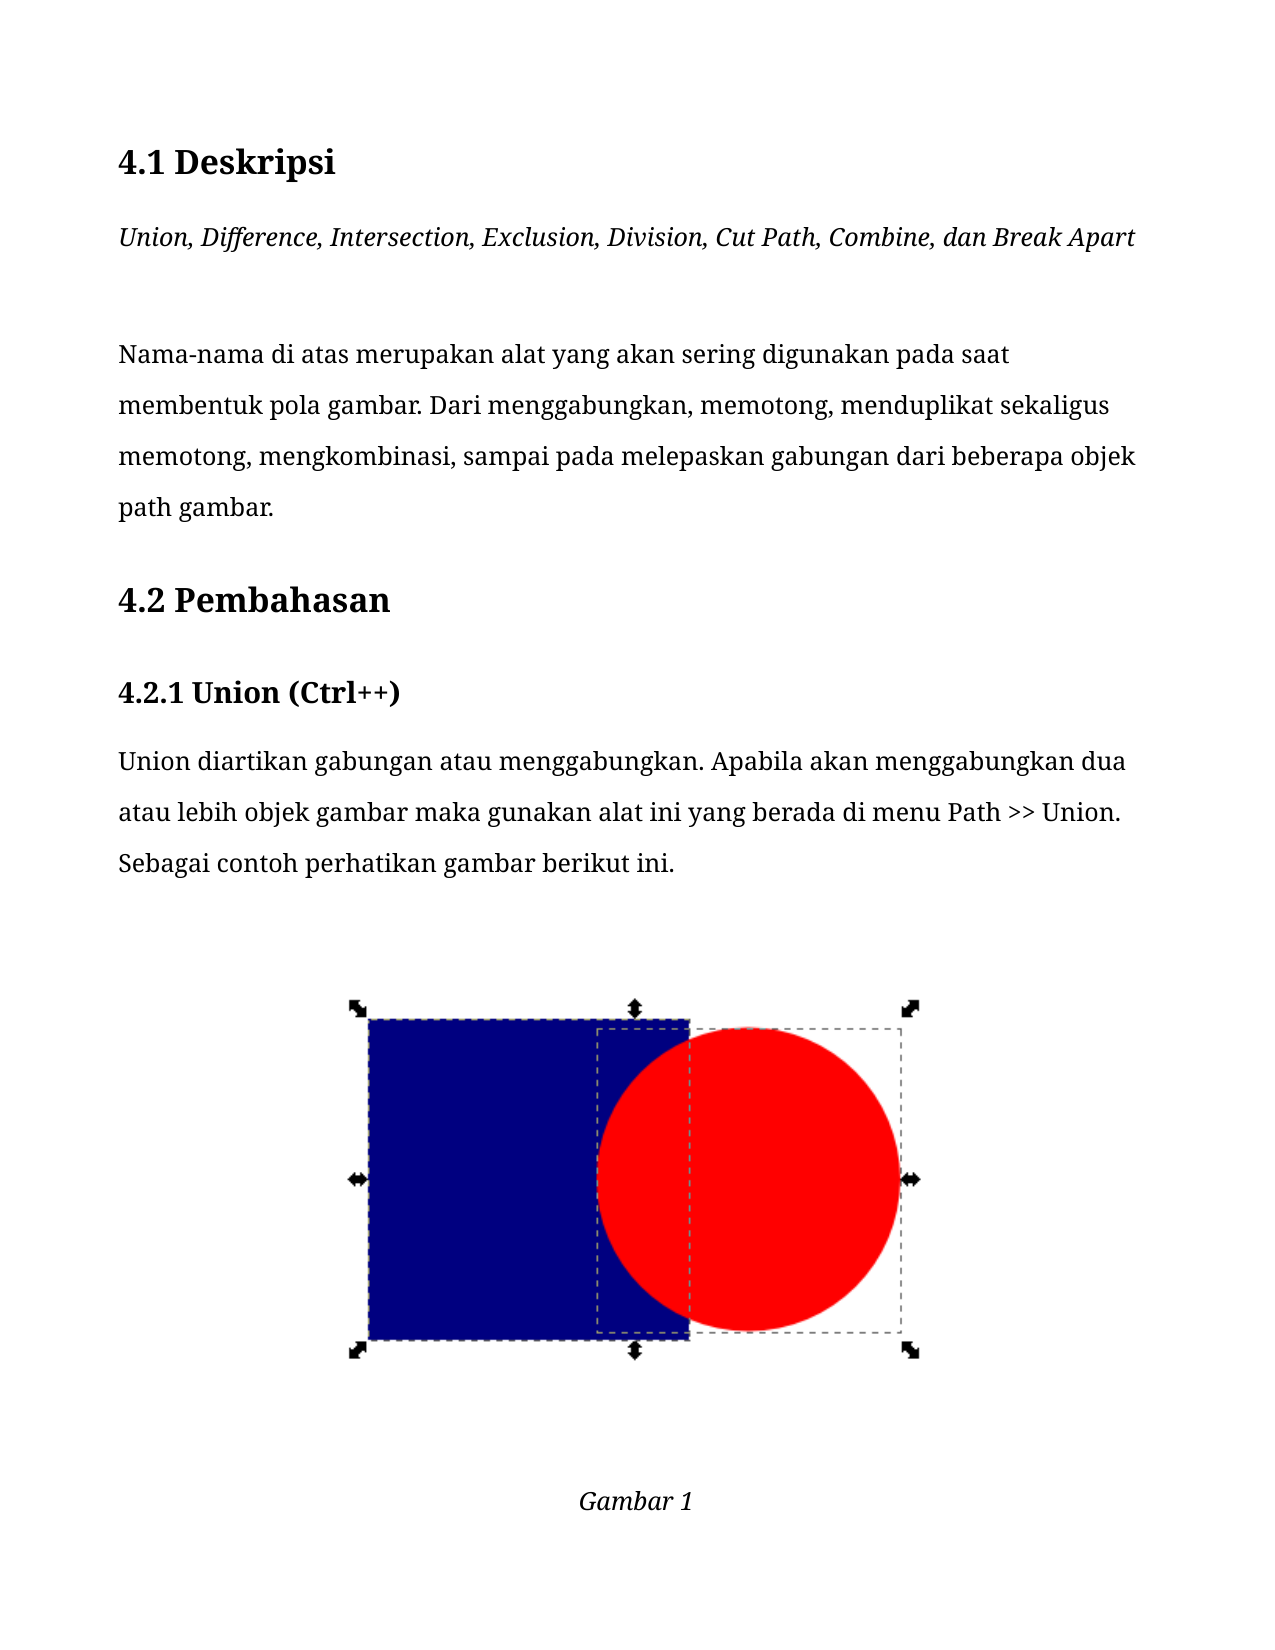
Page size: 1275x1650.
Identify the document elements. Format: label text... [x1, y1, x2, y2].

text Gambar 1 [118, 912, 1157, 1517]
subtitle 4.1 Deskripsi [118, 139, 1157, 185]
picture [315, 911, 960, 1467]
subtitle 4.2 Pembahasan [118, 576, 1157, 622]
text Union diartikan gabungan atau menggabungkan. Apabila akan menggabungkan dua atau lebih objek gambar maka gunakan alat ini yang berada di menu Path >> Union. Sebagai contoh perhatikan gambar berikut ini. [118, 744, 1157, 880]
subtitle 4.2.1 Union (Ctrl++) [118, 672, 1157, 712]
text Union, Difference, Intersection, Exclusion, Division, Cut Path, Combine, dan Break Apart [118, 220, 1157, 254]
text Nama-nama di atas merupakan alat yang akan sering digunakan pada saat membentuk pola gambar. Dari menggabungkan, memotong, menduplikat sekaligus memotong, mengkombinasi, sampai pada melepaskan gabungan dari beberapa objek path gambar. [118, 337, 1157, 524]
